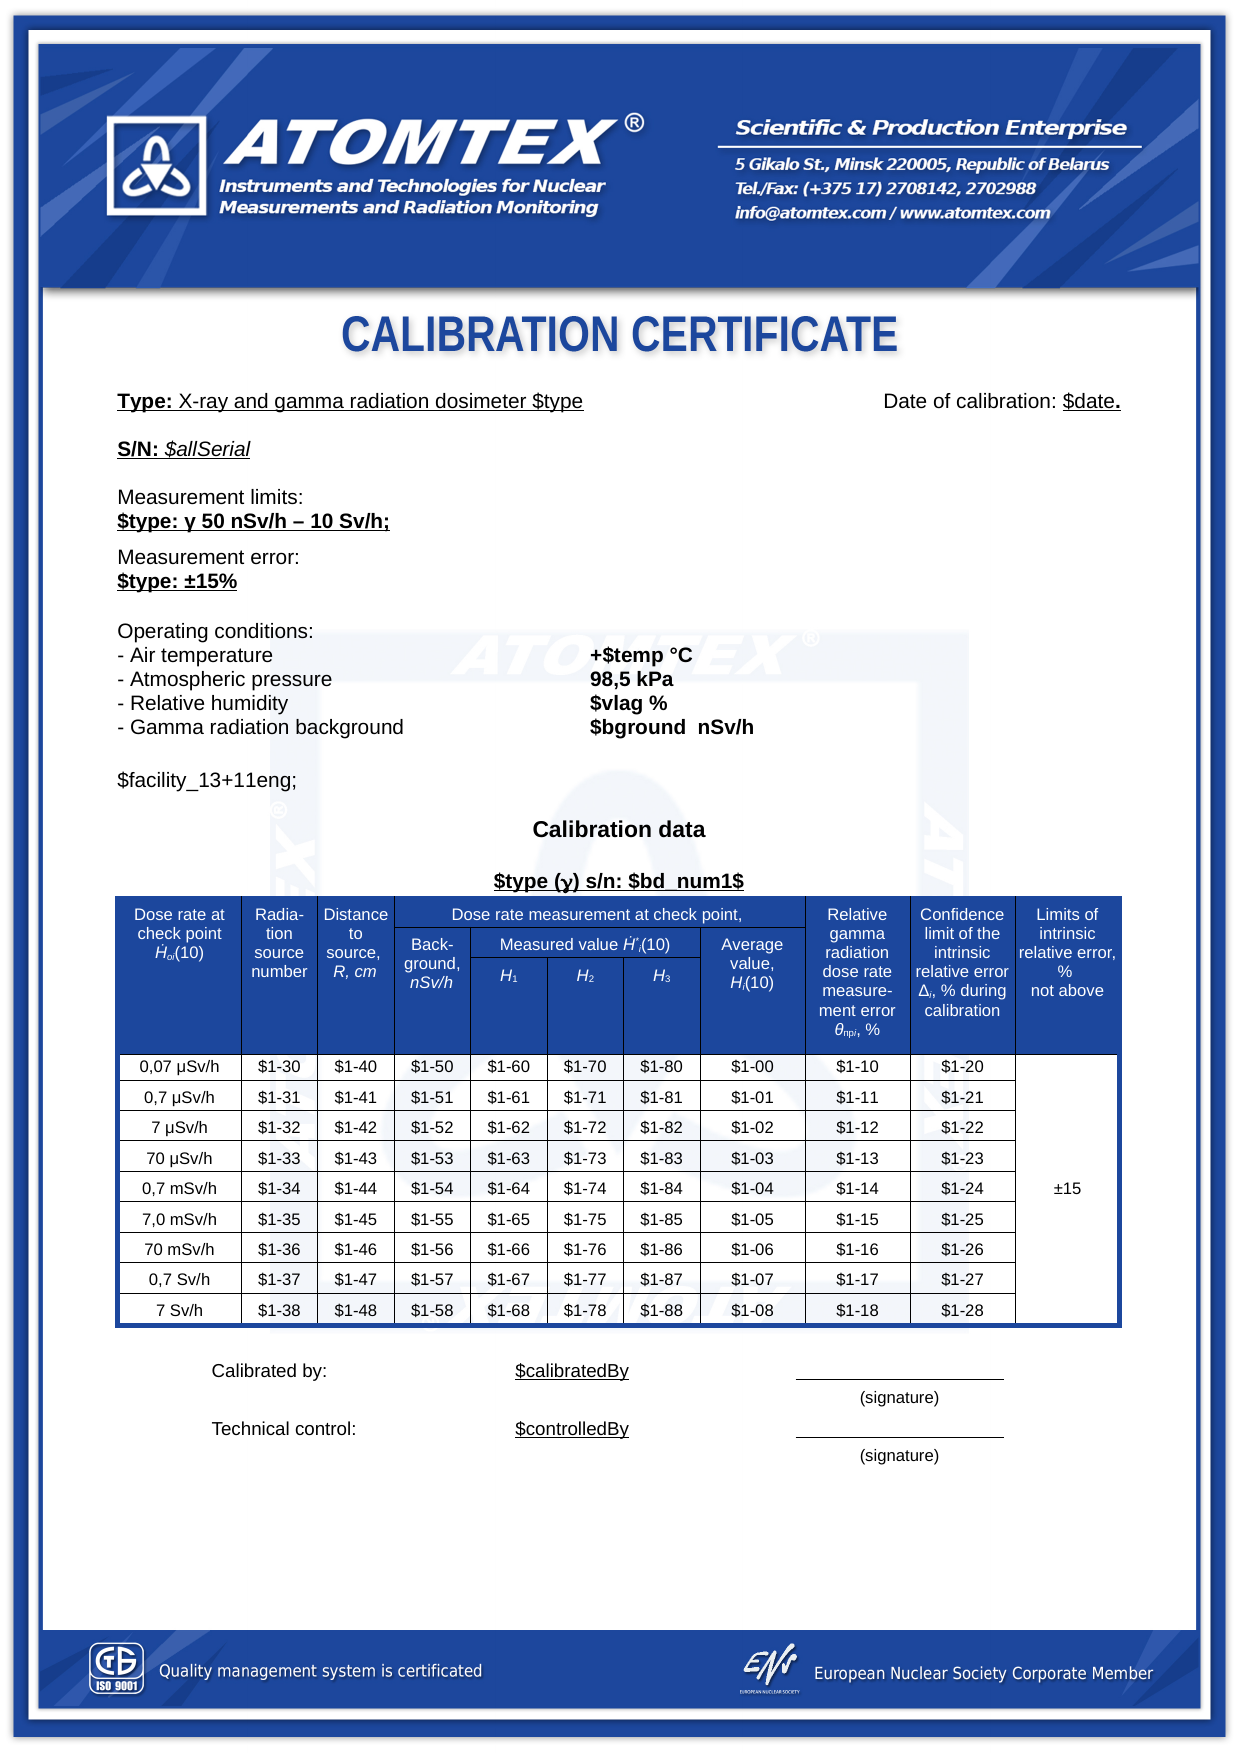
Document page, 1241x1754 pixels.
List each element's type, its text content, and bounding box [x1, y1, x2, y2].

table_cell $1-63 [471, 1141, 547, 1171]
table_cell $1-38 [242, 1294, 317, 1323]
table_cell ±15 [1016, 1055, 1117, 1323]
table_cell $1-33 [242, 1141, 317, 1171]
table_cell Distance to source, R, сm [318, 901, 394, 1054]
table_cell Radia-tion source number [242, 901, 317, 1054]
table_cell $1-46 [318, 1233, 394, 1262]
table_cell $1-71 [548, 1081, 623, 1110]
table_cell $1-56 [395, 1233, 470, 1262]
table_cell $1-07 [701, 1263, 805, 1292]
table_cell $1-68 [471, 1294, 547, 1323]
table_cell 7,0 mSv/h [120, 1202, 241, 1232]
table_cell $1-37 [242, 1263, 317, 1292]
table_cell $1-03 [701, 1141, 805, 1171]
table_header $type (γ) s/n: $bd_num1$ [118, 866, 1120, 896]
table_cell $1-43 [318, 1141, 394, 1171]
text Calibration data [0, 816, 1237, 842]
table_cell $1-81 [624, 1081, 700, 1110]
table_cell $1-85 [624, 1202, 700, 1232]
table_header $calibratedBy [512, 1355, 770, 1385]
table_cell $1-67 [471, 1263, 547, 1292]
table_cell $1-04 [701, 1172, 805, 1201]
table_cell (signature) [770, 1443, 1029, 1470]
table_cell $1-88 [624, 1294, 700, 1323]
table_cell $1-36 [242, 1233, 317, 1262]
table_cell $1-00 [701, 1055, 805, 1079]
table_cell $1-76 [548, 1233, 623, 1262]
table_cell $1-60 [471, 1055, 547, 1079]
table_cell $1-27 [911, 1263, 1015, 1292]
table_cell $1-40 [318, 1055, 394, 1079]
table_cell 7 μSv/h [120, 1111, 241, 1140]
table_cell $1-05 [701, 1202, 805, 1232]
table_cell $1-72 [548, 1111, 623, 1140]
table_cell $1-78 [548, 1294, 623, 1323]
table_cell $1-24 [911, 1172, 1015, 1201]
table_cell Relative gamma radiation dose rate measure-ment error θпрi, % [806, 901, 910, 1054]
table_cell 0,07 μSv/h [120, 1055, 241, 1079]
table_cell $1-61 [471, 1081, 547, 1110]
table_cell $1-80 [624, 1055, 700, 1079]
table_cell $1-62 [471, 1111, 547, 1140]
table_cell $1-51 [395, 1081, 470, 1110]
table_cell $1-20 [911, 1055, 1015, 1079]
table_cell [209, 1385, 512, 1412]
table_cell $1-15 [806, 1202, 910, 1232]
table_cell $1-17 [806, 1263, 910, 1292]
table_cell $controlledBy [512, 1413, 770, 1442]
table_cell Confidence limit of the intrinsic relative error Δi, % during calibration [911, 901, 1015, 1054]
table_cell $1-74 [548, 1172, 623, 1201]
table_header [770, 1355, 1029, 1385]
table_cell $1-28 [911, 1294, 1015, 1323]
table_cell Technical control: [209, 1413, 512, 1442]
table_cell $1-44 [318, 1172, 394, 1201]
table_cell H2 [548, 958, 623, 1054]
table_cell $1-12 [806, 1111, 910, 1140]
text S/N: $allSerial [117, 437, 1121, 461]
table_cell $1-73 [548, 1141, 623, 1171]
table_cell Back-ground, nSv/h [395, 928, 470, 1054]
table_cell $1-84 [624, 1172, 700, 1201]
table_cell $1-14 [806, 1172, 910, 1201]
text - Atmospheric pressure 98,5 kPa [117, 667, 1121, 691]
table_cell $1-25 [911, 1202, 1015, 1232]
table_cell [209, 1443, 512, 1470]
table_cell 0,7 Sv/h [120, 1263, 241, 1292]
table_cell $1-83 [624, 1141, 700, 1171]
table_cell H1 [471, 958, 547, 1054]
text $facility_13+11eng; [117, 768, 1121, 792]
text Operating conditions: [117, 619, 1121, 643]
table_cell $1-11 [806, 1081, 910, 1110]
table_cell Limits of intrinsic relative error, % not above [1016, 901, 1117, 1054]
table_cell $1-70 [548, 1055, 623, 1079]
table_cell $1-86 [624, 1233, 700, 1262]
table_cell $1-08 [701, 1294, 805, 1323]
table_cell $1-26 [911, 1233, 1015, 1262]
table_cell $1-77 [548, 1263, 623, 1292]
table_cell $1-35 [242, 1202, 317, 1232]
table_cell H3 [624, 958, 700, 1054]
table_cell 0,7 mSv/h [120, 1172, 241, 1201]
text - Air temperature +$temp °C [117, 643, 1121, 667]
table_cell $1-41 [318, 1081, 394, 1110]
table_cell [770, 1413, 1029, 1442]
table_cell Dose rate at check point Ḣoi(10) [120, 901, 241, 1054]
table_cell $1-31 [242, 1081, 317, 1110]
table_cell $1-18 [806, 1294, 910, 1323]
table_cell (signature) [770, 1385, 1029, 1412]
table_cell 0,7 μSv/h [120, 1081, 241, 1110]
table_cell $1-82 [624, 1111, 700, 1140]
table_cell $1-23 [911, 1141, 1015, 1171]
table_cell $1-65 [471, 1202, 547, 1232]
table_cell $1-13 [806, 1141, 910, 1171]
table_cell $1-75 [548, 1202, 623, 1232]
table_cell Average value, Hi(10) [701, 928, 805, 1054]
table_cell $1-50 [395, 1055, 470, 1079]
table_cell $1-22 [911, 1111, 1015, 1140]
table_cell $1-48 [318, 1294, 394, 1323]
table_cell $1-55 [395, 1202, 470, 1232]
table_cell $1-47 [318, 1263, 394, 1292]
table_cell Dose rate measurement at check point, [395, 901, 805, 927]
table_cell Measured value Ḣ*i(10) [471, 928, 700, 957]
table_cell $1-52 [395, 1111, 470, 1140]
table_cell $1-06 [701, 1233, 805, 1262]
table_cell $1-30 [242, 1055, 317, 1079]
table_cell $1-10 [806, 1055, 910, 1079]
text $type: ±15% [117, 569, 1121, 593]
table_cell $1-53 [395, 1141, 470, 1171]
table_cell $1-54 [395, 1172, 470, 1201]
table_cell $1-01 [701, 1081, 805, 1110]
table_cell $1-34 [242, 1172, 317, 1201]
table_cell $1-87 [624, 1263, 700, 1292]
picture [0, 0, 1238, 1753]
table_cell [512, 1385, 770, 1412]
table_cell $1-21 [911, 1081, 1015, 1110]
table_cell $1-45 [318, 1202, 394, 1232]
table_cell $1-66 [471, 1233, 547, 1262]
table_cell $1-64 [471, 1172, 547, 1201]
text Measurement limits: [117, 485, 1121, 509]
table_cell $1-32 [242, 1111, 317, 1140]
table_cell $1-58 [395, 1294, 470, 1323]
text - Gamma radiation background $bground nSv/h [117, 715, 1121, 739]
table_cell 70 mSv/h [120, 1233, 241, 1262]
table_cell 70 μSv/h [120, 1141, 241, 1171]
table_cell $1-57 [395, 1263, 470, 1292]
text - Relative humidity $vlag % [117, 691, 1121, 715]
text Measurement error: [117, 545, 1121, 569]
table_header Calibrated by: [209, 1355, 512, 1385]
table_cell [512, 1443, 770, 1470]
table_cell $1-16 [806, 1233, 910, 1262]
table_cell $1-02 [701, 1111, 805, 1140]
text $type: γ 50 nSv/h – 10 Sv/h; [117, 509, 1121, 533]
table_cell $1-42 [318, 1111, 394, 1140]
table_cell 7 Sv/h [120, 1294, 241, 1323]
text Type: X-ray and gamma radiation dosimeter $type Date of calibration: $date. [117, 389, 1121, 413]
